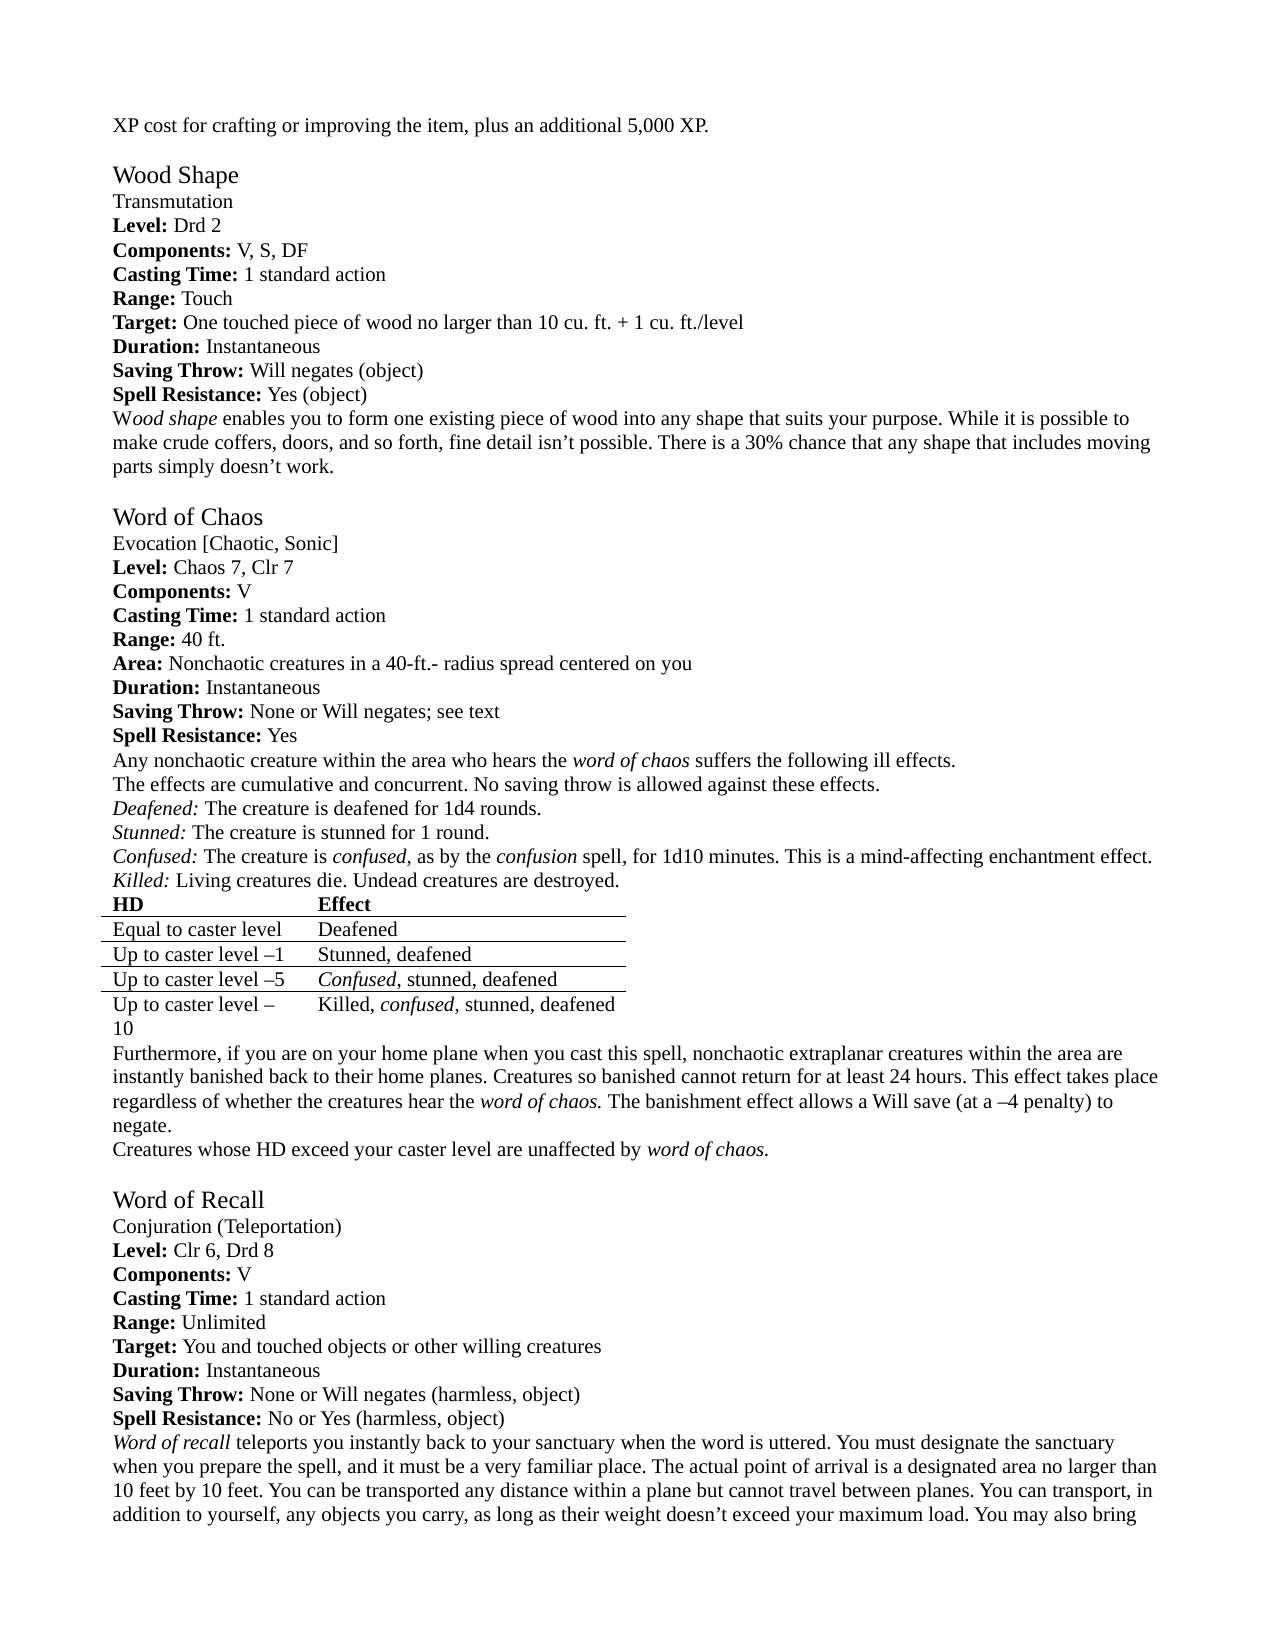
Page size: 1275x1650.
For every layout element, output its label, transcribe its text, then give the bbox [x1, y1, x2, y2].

text Range: 40 ft. [112, 627, 1162, 651]
text Any nonchaotic creature within the area who hears the word of chaos suffers the following ill effects. [112, 747, 1162, 772]
text Creatures whose HD exceed your caster level are unaffected by word of chaos. [112, 1137, 1162, 1161]
text Word of Chaos [112, 502, 1162, 531]
text Target: One touched piece of wood no larger than 10 cu. ft. + 1 cu. ft./level [112, 310, 1162, 334]
text Transmutation [112, 189, 1162, 213]
text Conjuration (Teleportation) [112, 1213, 1162, 1238]
text Confused: The creature is confused, as by the confusion spell, for 1d10 minutes. This is a mind-affecting enchantment effect. [112, 844, 1162, 868]
text Target: You and touched objects or other willing creatures [112, 1334, 1162, 1358]
text Deafened: The creature is deafened for 1d4 rounds. [112, 796, 1162, 820]
text Wood shape enables you to form one existing piece of wood into any shape that suits your purpose. While it is possible to make crude coffers, doors, and so forth, fine detail isn’t possible. There is a 30% chance that any shape that includes moving parts simply doesn’t work. [112, 406, 1162, 478]
text Saving Throw: Will negates (object) [112, 358, 1162, 382]
table_cell Killed, confused, stunned, deafened [306, 992, 626, 1040]
table_header Effect [306, 892, 626, 916]
text Range: Unlimited [112, 1310, 1162, 1334]
text Stunned: The creature is stunned for 1 round. [112, 820, 1162, 844]
text Range: Touch [112, 286, 1162, 310]
table_cell Up to caster level –1 [101, 942, 306, 966]
text Spell Resistance: No or Yes (harmless, object) [112, 1406, 1162, 1430]
table_cell Confused, stunned, deafened [306, 967, 626, 991]
text XP cost for crafting or improving the item, plus an additional 5,000 XP. [112, 112, 1162, 137]
text Level: Drd 2 [112, 213, 1162, 237]
text Components: V, S, DF [112, 237, 1162, 262]
text Casting Time: 1 standard action [112, 262, 1162, 286]
table_cell Equal to caster level [101, 917, 306, 941]
text Area: Nonchaotic creatures in a 40-ft.- radius spread centered on you [112, 651, 1162, 675]
text Wood Shape [112, 161, 1162, 189]
text Components: V [112, 1262, 1162, 1286]
text Casting Time: 1 standard action [112, 603, 1162, 627]
text Saving Throw: None or Will negates; see text [112, 699, 1162, 723]
table_cell Deafened [306, 917, 626, 941]
table_cell Stunned, deafened [306, 942, 626, 966]
text Components: V [112, 579, 1162, 603]
text Level: Clr 6, Drd 8 [112, 1238, 1162, 1262]
text Spell Resistance: Yes [112, 723, 1162, 747]
text Saving Throw: None or Will negates (harmless, object) [112, 1382, 1162, 1406]
text Spell Resistance: Yes (object) [112, 382, 1162, 406]
text Furthermore, if you are on your home plane when you cast this spell, nonchaotic extraplanar creatures within the area are instantly banished back to their home planes. Creatures so banished cannot return for at least 24 hours. This effect takes place regardless of whether the creatures hear the word of chaos. The banishment effect allows a Will save (at a –4 penalty) to negate. [112, 1040, 1162, 1137]
table_cell Up to caster level –10 [101, 992, 306, 1040]
text Casting Time: 1 standard action [112, 1286, 1162, 1310]
text Word of Recall [112, 1185, 1162, 1213]
text Level: Chaos 7, Clr 7 [112, 555, 1162, 579]
text Word of recall teleports you instantly back to your sanctuary when the word is uttered. You must designate the sanctuary when you prepare the spell, and it must be a very familiar place. The actual point of arrival is a designated area no larger than 10 feet by 10 feet. You can be transported any distance within a plane but cannot travel between planes. You can transport, in addition to yourself, any objects you carry, as long as their weight doesn’t exceed your maximum load. You may also bring [112, 1430, 1162, 1526]
table_header HD [101, 892, 306, 916]
text Duration: Instantaneous [112, 334, 1162, 358]
text Duration: Instantaneous [112, 675, 1162, 699]
text Killed: Living creatures die. Undead creatures are destroyed. [112, 868, 1162, 892]
table_cell Up to caster level –5 [101, 967, 306, 991]
text Evocation [Chaotic, Sonic] [112, 531, 1162, 555]
text Duration: Instantaneous [112, 1358, 1162, 1382]
text The effects are cumulative and concurrent. No saving throw is allowed against these effects. [112, 772, 1162, 796]
